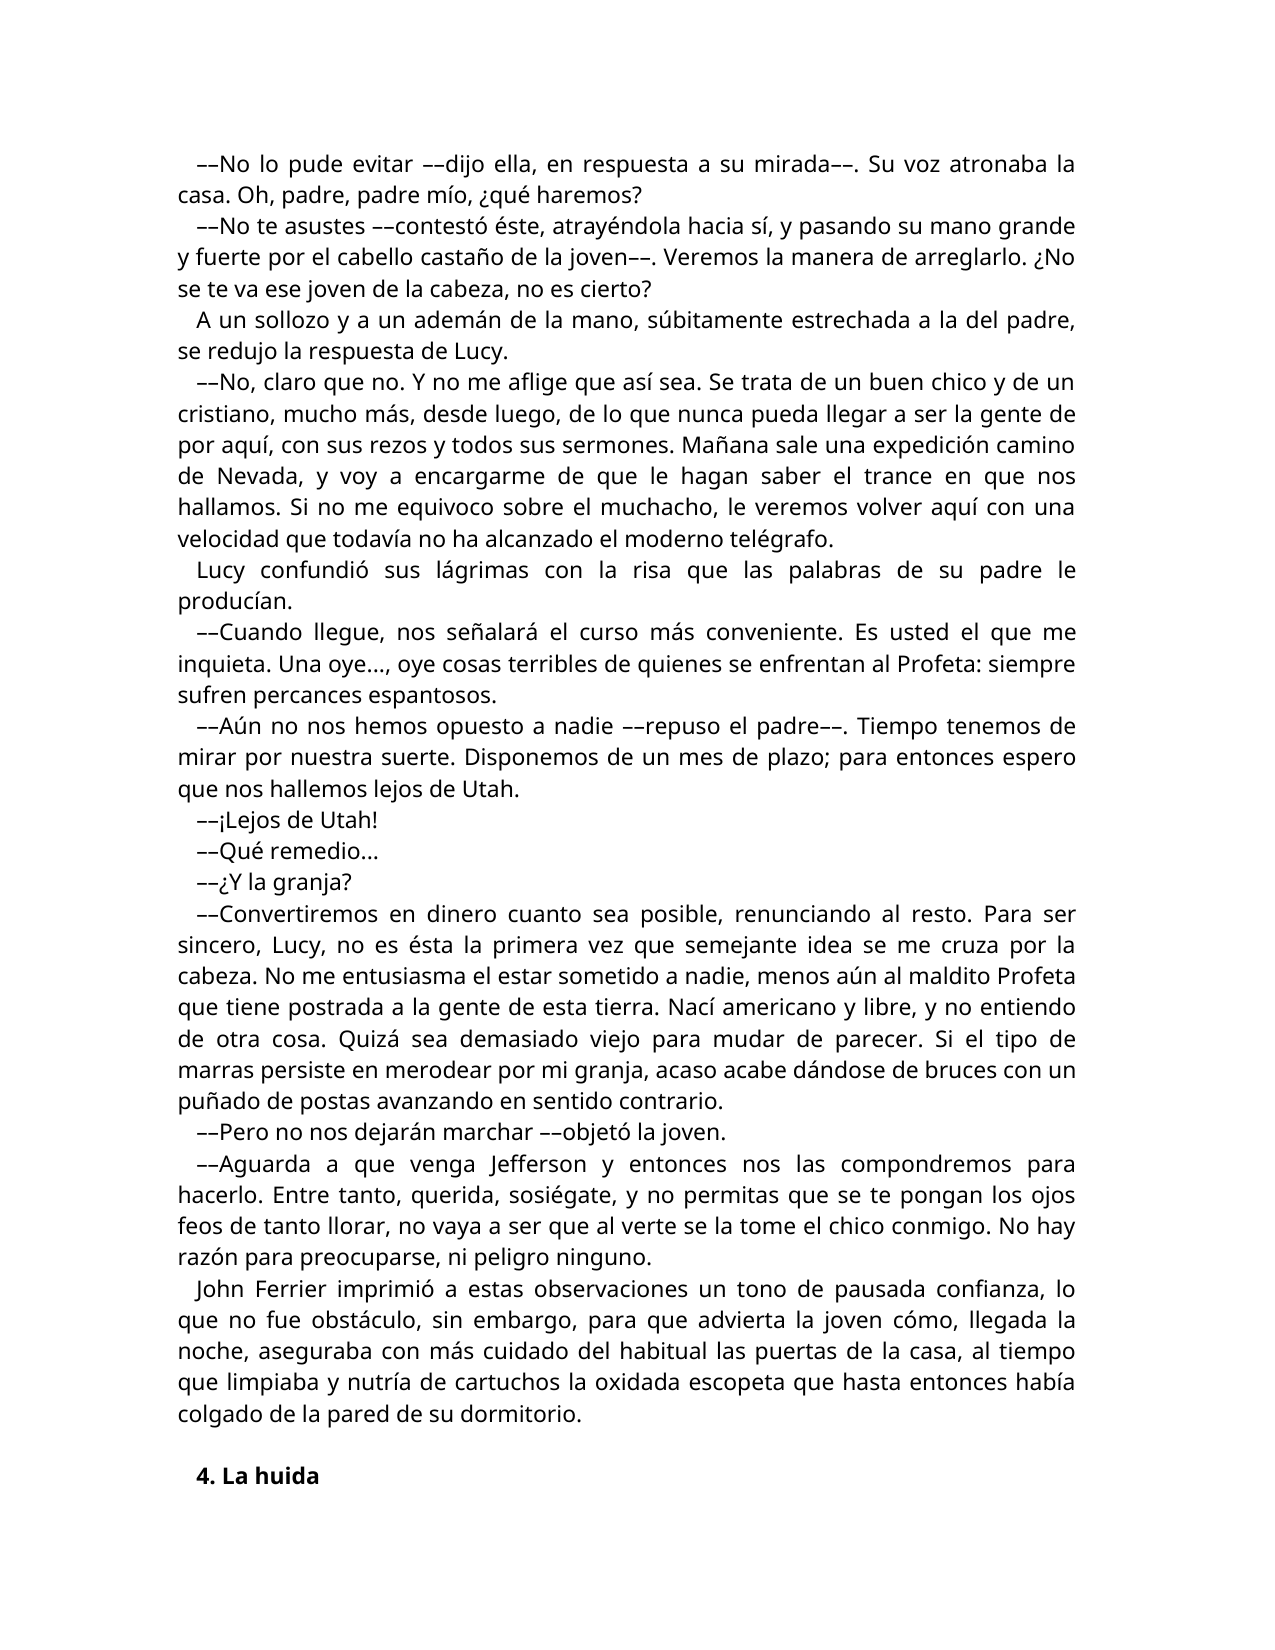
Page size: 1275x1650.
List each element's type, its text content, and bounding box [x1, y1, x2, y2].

subtitle ––Convertiremos en dinero cuanto sea posible, renunciando al resto. Para ser sincero, Lucy, no es ésta la primera vez que semejante idea se me cruza por la cabeza. No me entusiasma el estar sometido a nadie, menos aún al maldito Profeta que tiene postrada a la gente de esta tierra. Nací americano y libre, y no entiendo de otra cosa. Quizá sea demasiado viejo para mudar de parecer. Si el tipo de marras persiste en merodear por mi granja, acaso acabe dándose de bruces con un puñado de postas avanzando en sentido contrario. [177, 898, 1077, 1116]
subtitle ––¡Lejos de Utah! [177, 804, 1077, 835]
subtitle ––Pero no nos dejarán marchar ––objetó la joven. [177, 1116, 1077, 1148]
subtitle 4. La huida [177, 1460, 1077, 1491]
subtitle ––¿Y la granja? [177, 866, 1077, 898]
subtitle ––Qué remedio... [177, 835, 1077, 866]
subtitle ––No te asustes ––contestó éste, atrayéndola hacia sí, y pasando su mano grande y fuerte por el cabello castaño de la joven––. Veremos la manera de arreglarlo. ¿No se te va ese joven de la cabeza, no es cierto? [177, 210, 1077, 304]
subtitle ––Cuando llegue, nos señalará el curso más conveniente. Es usted el que me inquieta. Una oye..., oye cosas terribles de quienes se enfrentan al Profeta: siempre sufren percances espantosos. [177, 616, 1077, 710]
subtitle ––No, claro que no. Y no me aflige que así sea. Se trata de un buen chico y de un cristiano, mucho más, desde luego, de lo que nunca pueda llegar a ser la gente de por aquí, con sus rezos y todos sus sermones. Mañana sale una expedición camino de Nevada, y voy a encargarme de que le hagan saber el trance en que nos hallamos. Si no me equivoco sobre el muchacho, le veremos volver aquí con una velocidad que todavía no ha alcanzado el moderno telégrafo. [177, 366, 1077, 554]
subtitle John Ferrier imprimió a estas observaciones un tono de pausada confianza, lo que no fue obstáculo, sin embargo, para que advierta la joven cómo, llegada la noche, aseguraba con más cuidado del habitual las puertas de la casa, al tiempo que limpiaba y nutría de cartuchos la oxidada escopeta que hasta entonces había colgado de la pared de su dormitorio. [177, 1273, 1077, 1429]
subtitle ––Aguarda a que venga Jefferson y entonces nos las compondremos para hacerlo. Entre tanto, querida, sosiégate, y no permitas que se te pongan los ojos feos de tanto llorar, no vaya a ser que al verte se la tome el chico conmigo. No hay razón para preocuparse, ni peligro ninguno. [177, 1148, 1077, 1273]
subtitle A un sollozo y a un ademán de la mano, súbitamente estrechada a la del padre, se redujo la respuesta de Lucy. [177, 304, 1077, 366]
subtitle Lucy confundió sus lágrimas con la risa que las palabras de su padre le producían. [177, 554, 1077, 616]
subtitle ––No lo pude evitar ––dijo ella, en respuesta a su mirada––. Su voz atronaba la casa. Oh, padre, padre mío, ¿qué haremos? [177, 148, 1077, 210]
subtitle ––Aún no nos hemos opuesto a nadie ––repuso el padre––. Tiempo tenemos de mirar por nuestra suerte. Disponemos de un mes de plazo; para entonces espero que nos hallemos lejos de Utah. [177, 710, 1077, 804]
